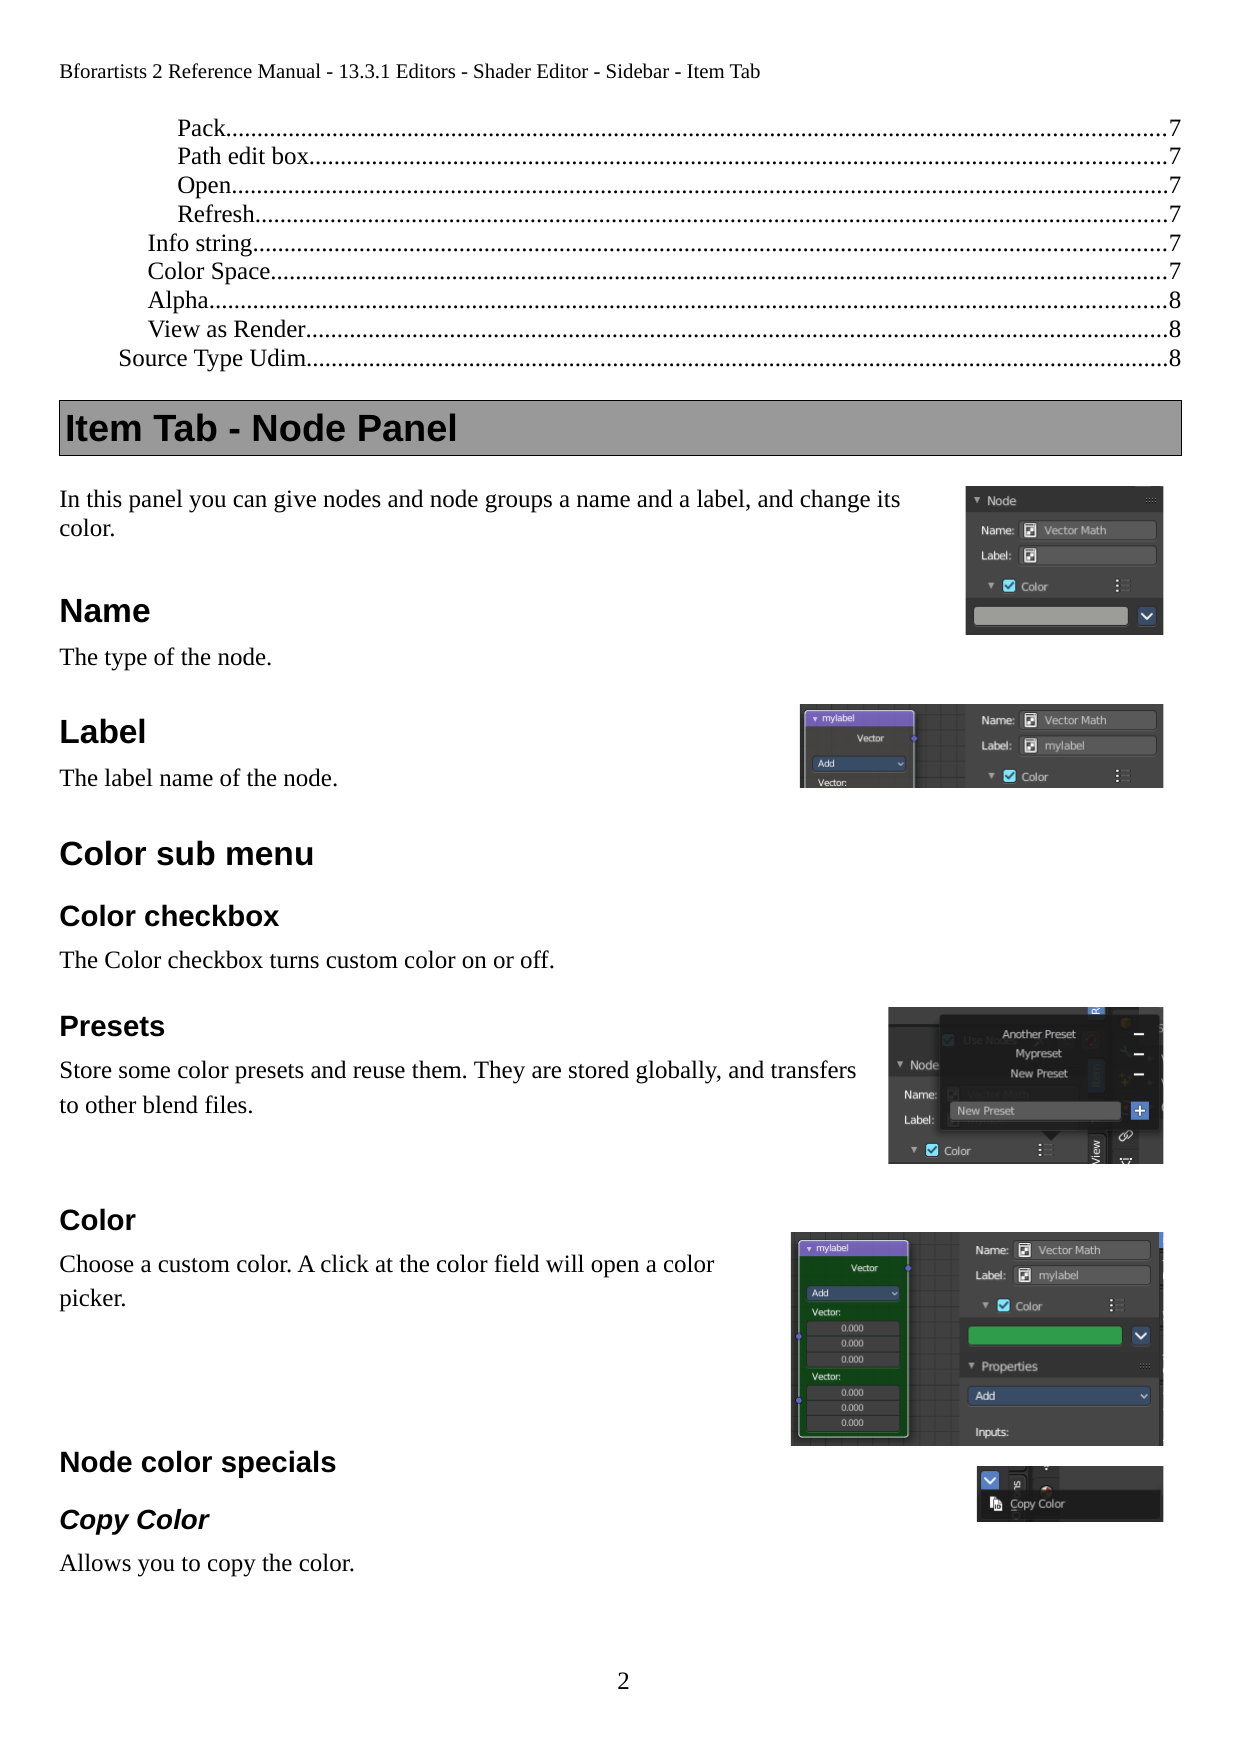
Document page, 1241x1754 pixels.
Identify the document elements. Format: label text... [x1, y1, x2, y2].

subtitle Name [59, 591, 965, 630]
subtitle Copy Color [59, 1504, 1181, 1536]
text Refresh 7 [177, 199, 1181, 228]
text Color Space 7 [147, 256, 1181, 285]
picture [965, 486, 1164, 635]
subtitle Node color specials [59, 1445, 1181, 1479]
text Pack 7 [177, 113, 1181, 141]
text The label name of the node. [59, 763, 1181, 792]
subtitle [1164, 712, 1181, 751]
text Allows you to copy the color. [59, 1548, 1181, 1577]
text Alpha 8 [147, 285, 1181, 314]
text View as Render 8 [147, 314, 1181, 343]
subtitle Color checkbox [59, 899, 1181, 933]
subtitle Color sub menu [59, 833, 1181, 872]
text The type of the node. [59, 642, 1181, 671]
subtitle [1164, 591, 1181, 630]
text In this panel you can give nodes and node groups a name and a label, and change its color. [59, 484, 1181, 542]
subtitle [1164, 1009, 1181, 1043]
subtitle Presets [59, 1009, 888, 1043]
picture [790, 1232, 1164, 1446]
text Info string 7 [147, 228, 1181, 256]
text The Color checkbox turns custom color on or off. [59, 945, 1181, 974]
text Source Type Udim 8 [118, 343, 1181, 371]
text Store some color presets and reuse them. They are stored globally, and transfers to other blend files. [59, 1055, 888, 1118]
picture [976, 1466, 1164, 1522]
picture [888, 1007, 1164, 1164]
text Choose a custom color. A click at the color field will open a color picker. [59, 1249, 790, 1312]
subtitle Label [59, 712, 799, 751]
picture [799, 704, 1164, 788]
text Path edit box 7 [177, 141, 1181, 170]
text Open 7 [177, 170, 1181, 199]
subtitle Color [59, 1202, 1181, 1236]
table_header Item Tab - Node Panel [60, 401, 1181, 455]
